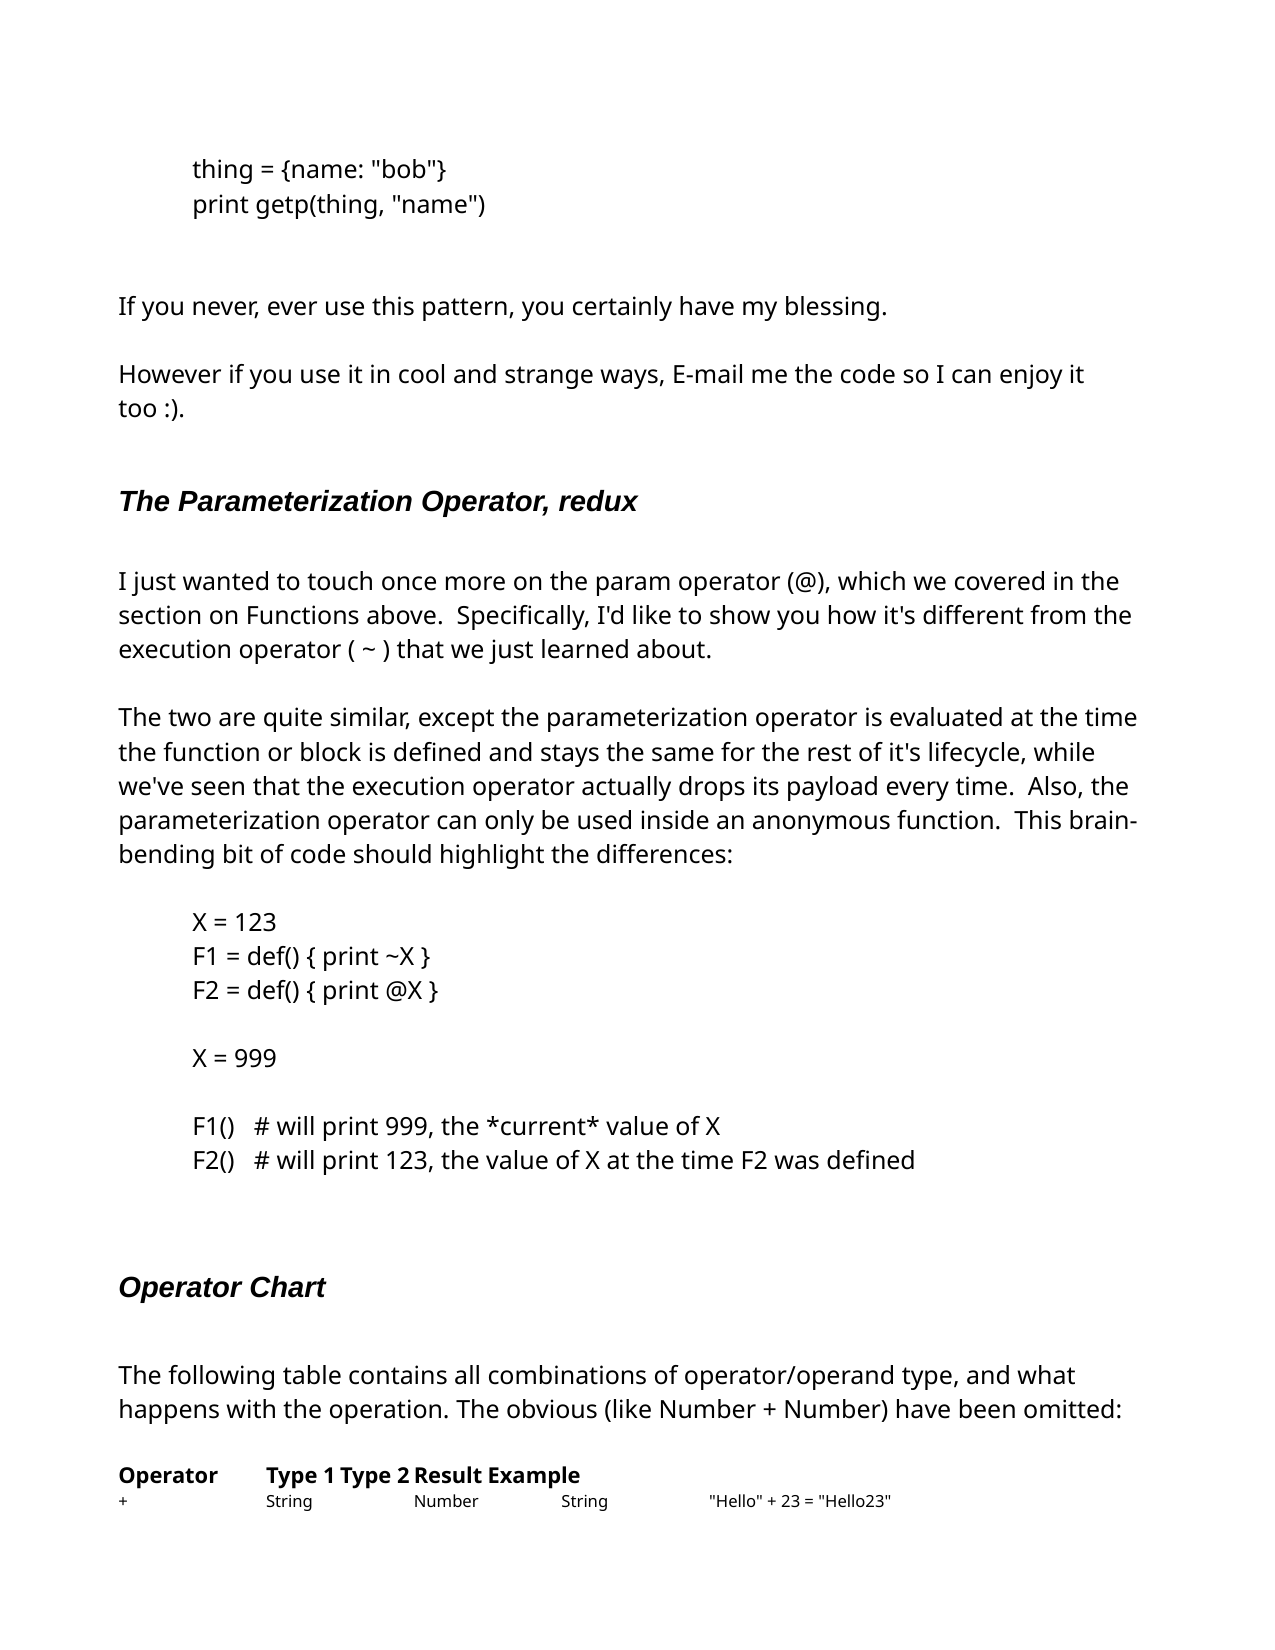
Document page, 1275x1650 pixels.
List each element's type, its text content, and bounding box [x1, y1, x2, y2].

text F1() # will print 999, the *current* value of X [118, 1109, 1157, 1143]
text F1 = def() { print ~X } [118, 938, 1157, 973]
text However if you use it in cool and strange ways, E-mail me the code so I can enjoy it too :). [118, 357, 1157, 425]
subtitle Operator Chart [118, 1270, 1157, 1304]
text The two are quite similar, except the parameterization operator is evaluated at the time the function or block is defined and stays the same for the rest of it's lifecycle, while we've seen that the execution operator actually drops its payload every time. Also, the parameterization operator can only be used inside an anonymous function. This brain-bending bit of code should highlight the differences: [118, 700, 1157, 870]
subtitle The Parameterization Operator, redux [118, 484, 1157, 517]
text X = 123 [118, 904, 1157, 938]
text If you never, ever use this pattern, you certainly have my blessing. [118, 288, 1157, 322]
text The following table contains all combinations of operator/operand type, and what happens with the operation. The obvious (like Number + Number) have been omitted: [118, 1357, 1157, 1426]
text I just wanted to touch once more on the param operator (@), which we covered in the section on Functions above. Specifically, I'd like to show you how it's different from the execution operator ( ~ ) that we just learned about. [118, 564, 1157, 666]
text thing = {name: "bob"} [118, 152, 1157, 186]
text print getp(thing, "name") [118, 186, 1157, 220]
text + String Number String "Hello" + 23 = "Hello23" [118, 1489, 1157, 1512]
text Operator Type 1 Type 2 Result Example [118, 1459, 1157, 1489]
text F2() # will print 123, the value of X at the time F2 was defined [118, 1143, 1157, 1177]
text X = 999 [118, 1041, 1157, 1075]
text F2 = def() { print @X } [118, 973, 1157, 1007]
